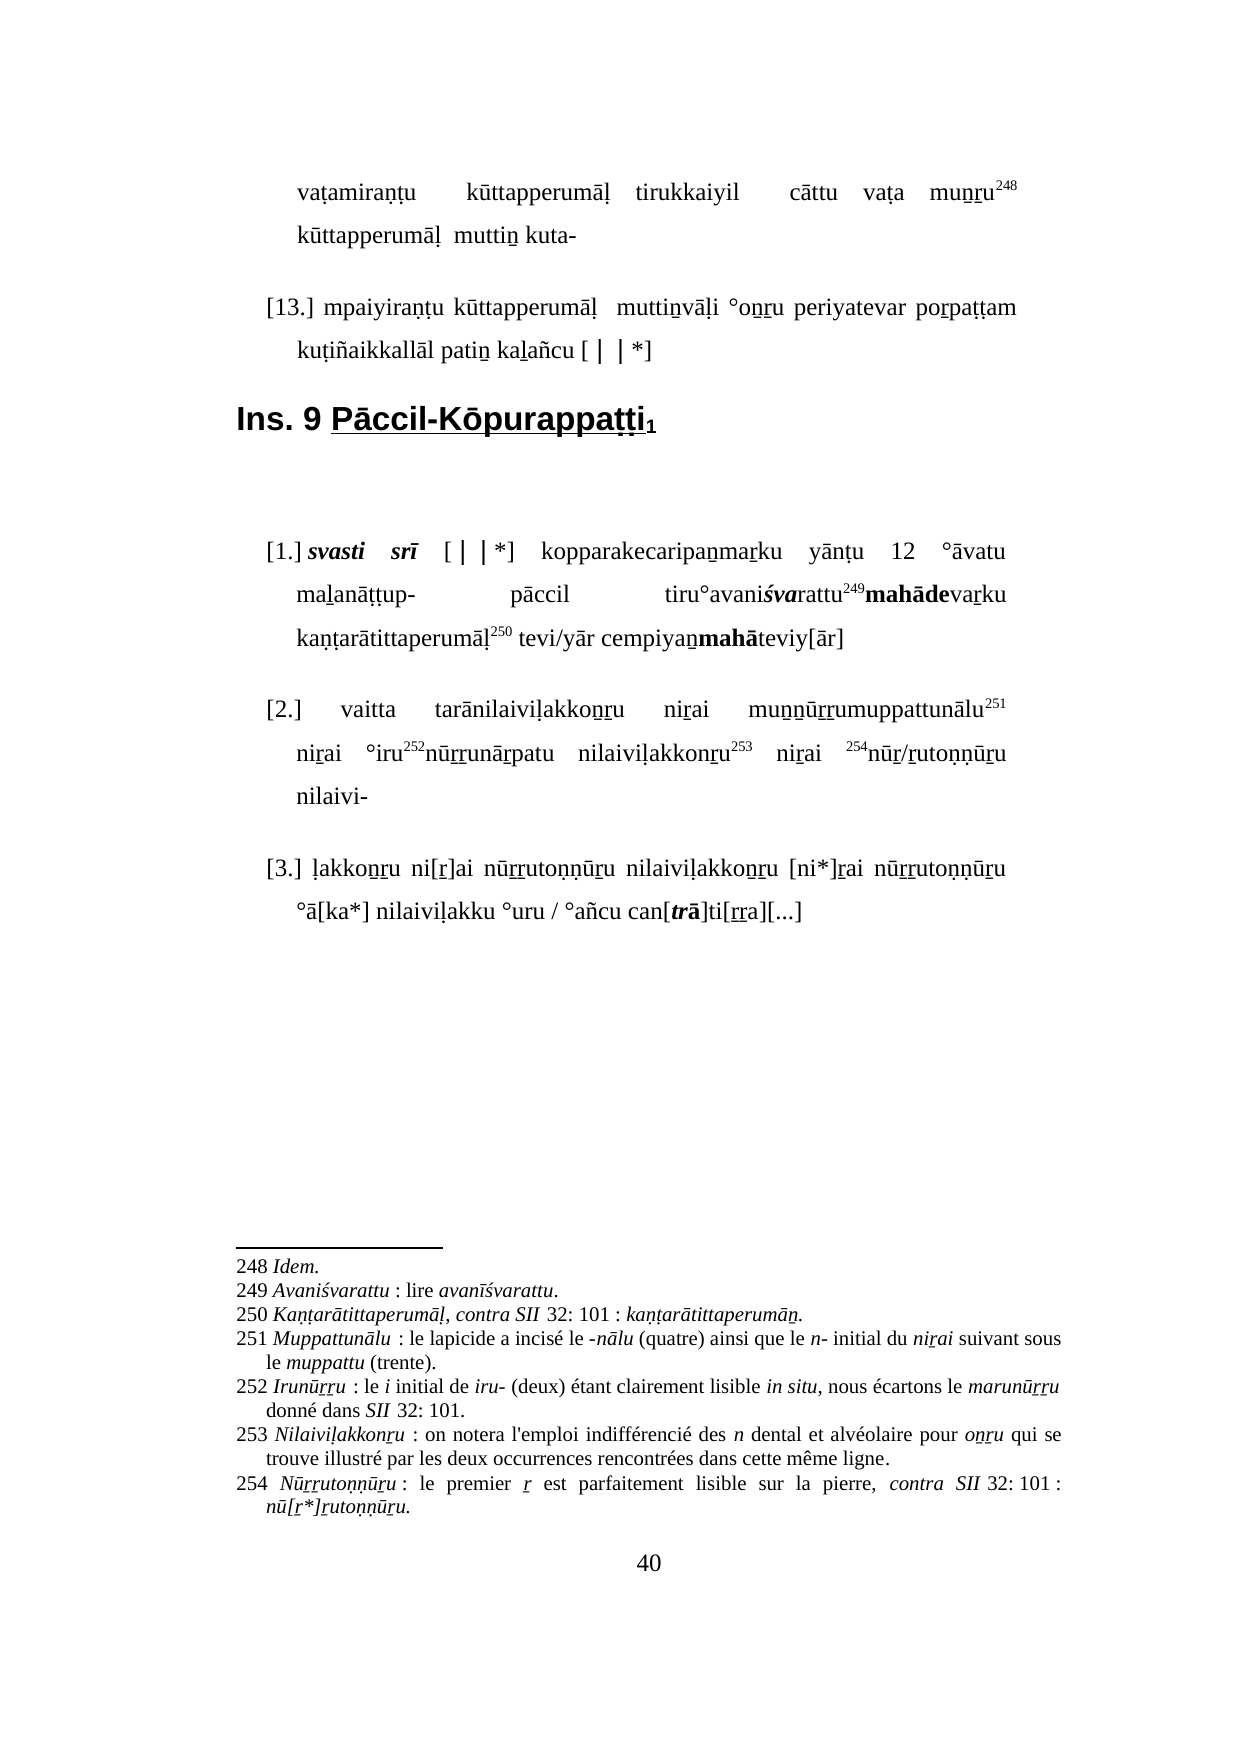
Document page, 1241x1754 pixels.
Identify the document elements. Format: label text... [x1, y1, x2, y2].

text Nūṟṟutoṇṇūṟu : le premier ṟ est parfaitement lisible sur la pierre, contra SII 32: 101 : nū[ṟ*]ṟutoṇṇūṟu. [236, 1470, 1061, 1518]
text [3.] ḷakkoṉṟu ni[ṟ]ai nūṟṟutoṇṇūṟu nilaiviḷakkoṉṟu [ni*]ṟai nūṟṟutoṇṇūṟu °ā[ka*] nilaiviḷakku °uru / °añcu can[trā]ti[ṟṟa][...] [266, 853, 1006, 924]
text [13.] mpaiyiraṇṭu kūttapperumāḷ muttiṉvāḷi °oṉṟu periyatevar poṟpaṭṭam kuṭiñaikkallāl patiṉ kaḻañcu [❘❘*] [266, 292, 1017, 364]
text [2.] vaitta tarānilaiviḷakkoṉṟu niṟai muṉṉūṟṟumuppattunālu niṟai °irunūṟṟunāṟpatu nilaiviḷakkonṟu niṟai nūṟ/ṟutoṇṇūṟu nilaivi- [266, 694, 1006, 809]
text vaṭamiraṇṭu kūttapperumāḷ tirukkaiyil cāttu vaṭa muṉṟu kūttapperumāḷ muttiṉ kuta- [266, 177, 1017, 249]
subtitle Ins. 9 Pāccil-Kōpurappaṭṭi1 [236, 399, 1061, 438]
text Kaṇṭarātittaperumāḷ, contra SII 32: 101 : kaṇṭarātittaperumāṉ. [236, 1302, 1061, 1326]
text Irunūṟṟu : le i initial de iru- (deux) étant clairement lisible in situ, nous écartons le marunūṟṟu donné dans SII 32: 101. [236, 1374, 1061, 1422]
text Avaniśvarattu : lire avanīśvarattu. [236, 1278, 1061, 1302]
text Nilaiviḷakkonṟu : on notera l'emploi indifférencié des n dental et alvéolaire pour oṉṟu qui se trouve illustré par les deux occurrences rencontrées dans cette même ligne. [236, 1422, 1061, 1470]
text Idem. [236, 1254, 1061, 1278]
text Muppattunālu : le lapicide a incisé le -nālu (quatre) ainsi que le n- initial du niṟai suivant sous le muppattu (trente). [236, 1326, 1061, 1374]
text [1.] svasti srī [❘❘*] kopparakecaripaṉmaṟku yānṭu 12 °āvatu maḻanāṭṭup- pāccil tiru°avaniśvarattumahādevaṟku kaṇṭarātittaperumāḷ tevi/yār cempiyaṉmahāteviy[ār] [266, 536, 1006, 651]
